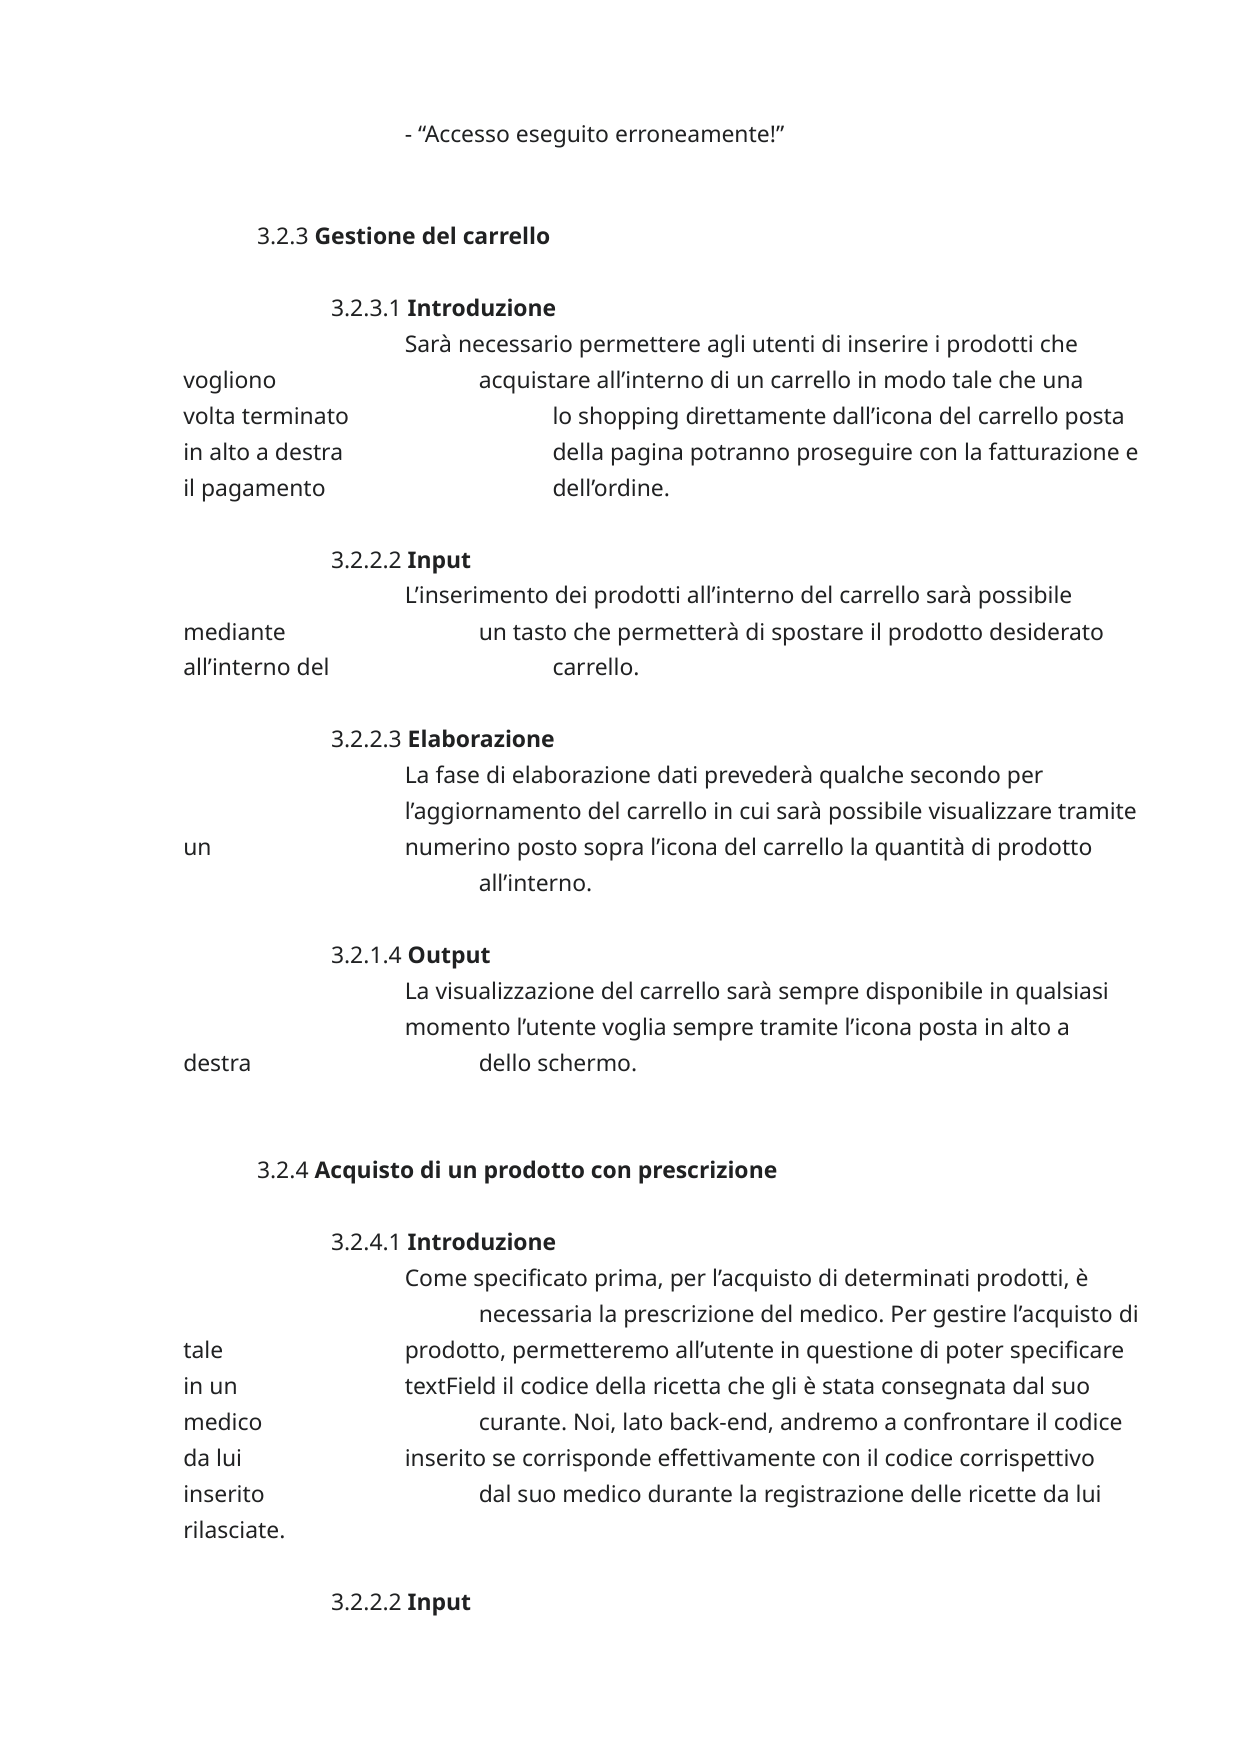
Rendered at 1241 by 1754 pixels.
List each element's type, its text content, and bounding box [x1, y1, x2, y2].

text L’inserimento dei prodotti all’interno del carrello sarà possibile mediante un tasto che permetterà di spostare il prodotto desiderato all’interno del carrello. [183, 579, 1140, 683]
text 3.2.2.2 Input [183, 1586, 1140, 1617]
text La fase di elaborazione dati prevederà qualche secondo per l’aggiornamento del carrello in cui sarà possibile visualizzare tramite un numerino posto sopra l’icona del carrello la quantità di prodotto all’interno. [183, 759, 1140, 898]
text 3.2.3.1 Introduzione [183, 292, 1140, 323]
text La visualizzazione del carrello sarà sempre disponibile in qualsiasi momento l’utente voglia sempre tramite l’icona posta in alto a destra dello schermo. [183, 975, 1140, 1078]
text 3.2.3 Gestione del carrello [183, 220, 1140, 251]
text 3.2.1.4 Output [183, 939, 1140, 970]
text 3.2.2.2 Input [183, 543, 1140, 575]
text 3.2.4 Acquisto di un prodotto con prescrizione [183, 1154, 1140, 1186]
text - “Accesso eseguito erroneamente!” [183, 118, 1140, 149]
text 3.2.4.1 Introduzione [183, 1226, 1140, 1258]
text Sarà necessario permettere agli utenti di inserire i prodotti che vogliono acquistare all’interno di un carrello in modo tale che una volta terminato lo shopping direttamente dall’icona del carrello posta in alto a destra della pagina potranno proseguire con la fatturazione e il pagamento dell’ordine. [183, 328, 1140, 503]
text Come specificato prima, per l’acquisto di determinati prodotti, è necessaria la prescrizione del medico. Per gestire l’acquisto di tale prodotto, permetteremo all’utente in questione di poter specificare in un textField il codice della ricetta che gli è stata consegnata dal suo medico curante. Noi, lato back-end, andremo a confrontare il codice da lui inserito se corrisponde effettivamente con il codice corrispettivo inserito dal suo medico durante la registrazione delle ricette da lui rilasciate. [183, 1262, 1140, 1545]
text 3.2.2.3 Elaborazione [183, 723, 1140, 754]
